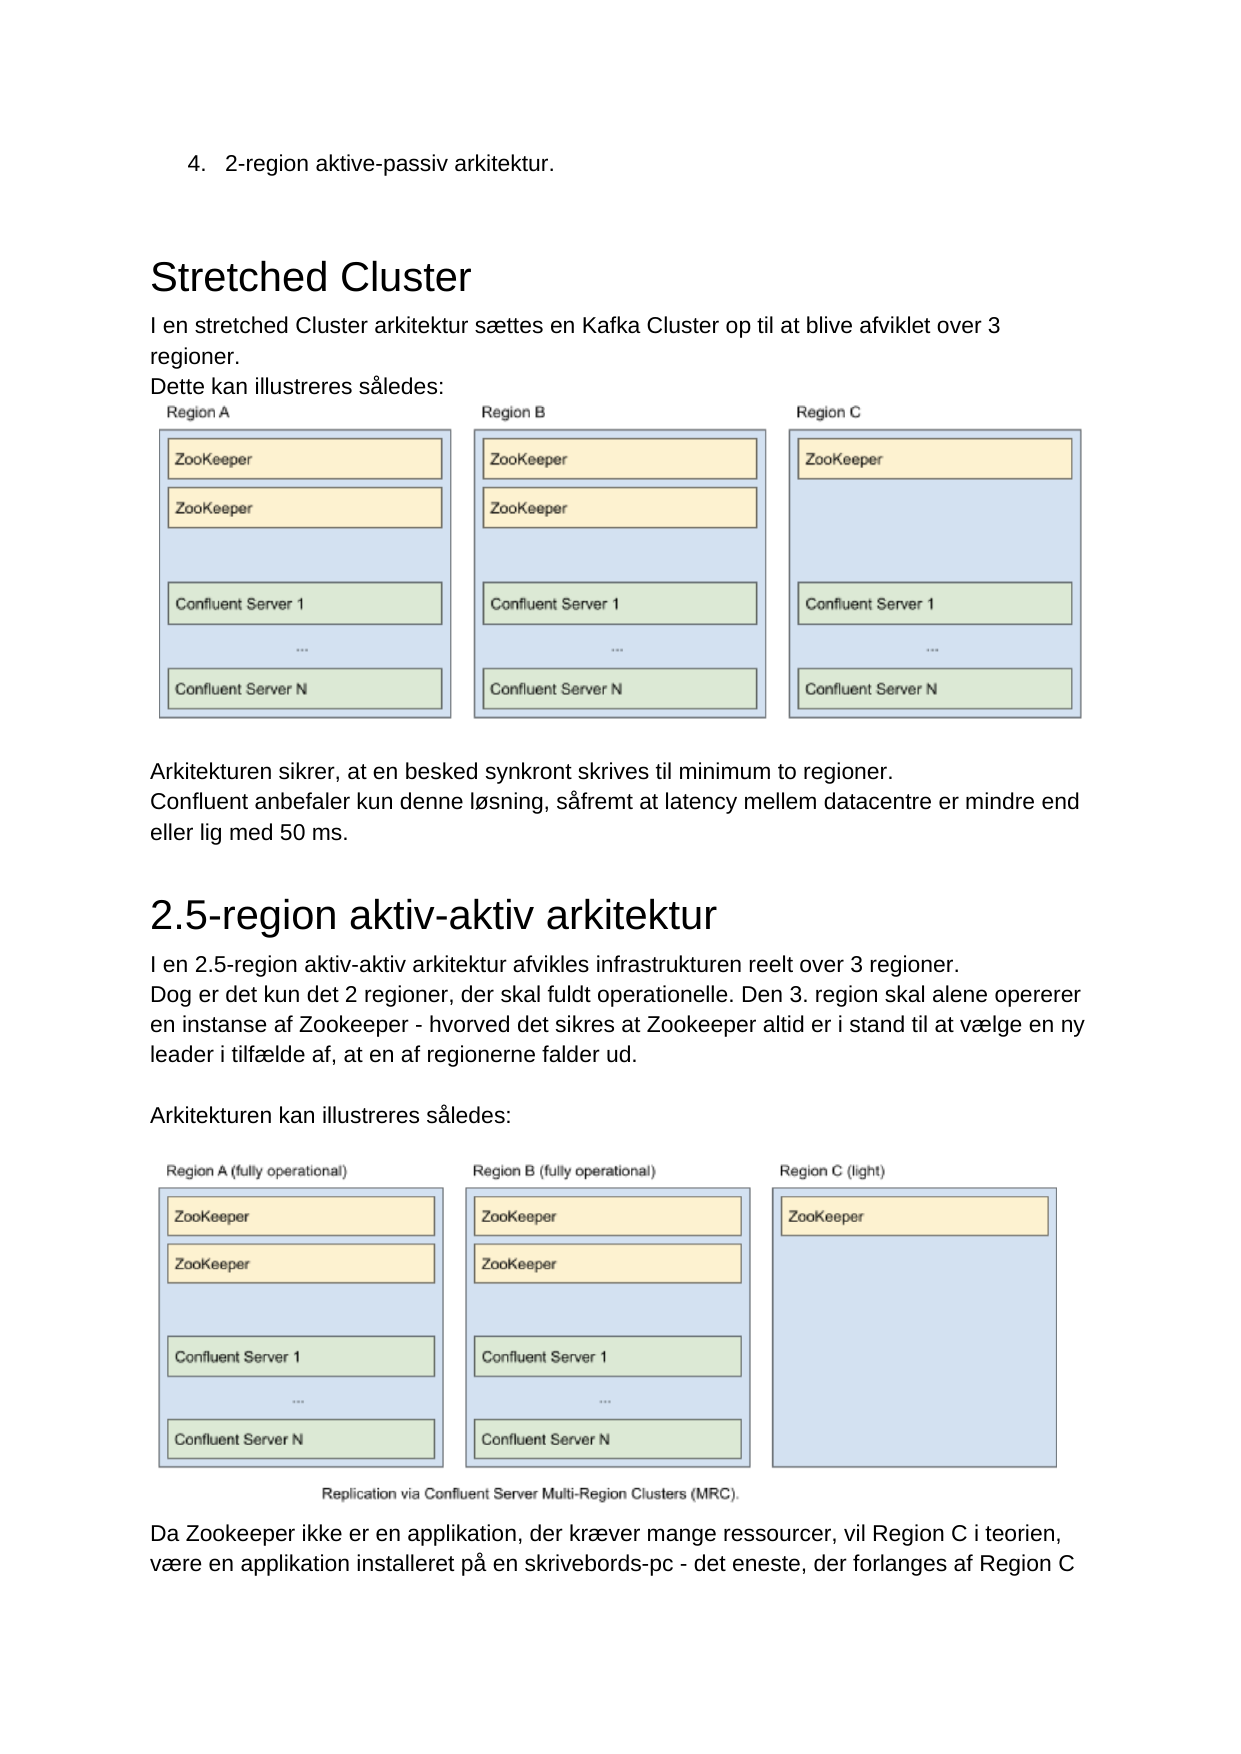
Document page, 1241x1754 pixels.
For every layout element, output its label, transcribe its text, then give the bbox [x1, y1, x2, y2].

text Dog er det kun det 2 regioner, der skal fuldt operationelle. Den 3. region skal alene opererer en instanse af Zookeeper - hvorved det sikres at Zookeeper altid er i stand til at vælge en ny leader i tilfælde af, at en af regionerne falder ud. [150, 981, 1090, 1068]
text Dette kan illustreres således: [150, 373, 1090, 399]
text Confluent anbefaler kun denne løsning, såfremt at latency mellem datacentre er mindre end eller lig med 50 ms. [150, 788, 1090, 845]
text I en stretched Cluster arkitektur sættes en Kafka Cluster op til at blive afviklet over 3 regioner. [150, 312, 1090, 369]
text Da Zookeeper ikke er en applikation, der kræver mange ressourcer, vil Region C i teorien, være en applikation installeret på en skrivebords-pc - det eneste, der forlanges af Region C [150, 1520, 1090, 1577]
subtitle Stretched Cluster [150, 252, 1090, 300]
picture [150, 1162, 1091, 1517]
text Arkitekturen sikrer, at en besked synkront skrives til minimum to regioner. [150, 758, 1090, 784]
list 2-region aktive-passiv arkitektur. [187, 150, 1090, 176]
subtitle 2.5-region aktiv-aktiv arkitektur [150, 890, 1090, 938]
picture [150, 403, 1091, 724]
text Arkitekturen kan illustreres således: [150, 1102, 1090, 1128]
text I en 2.5-region aktiv-aktiv arkitektur afvikles infrastrukturen reelt over 3 regioner. [150, 951, 1090, 977]
